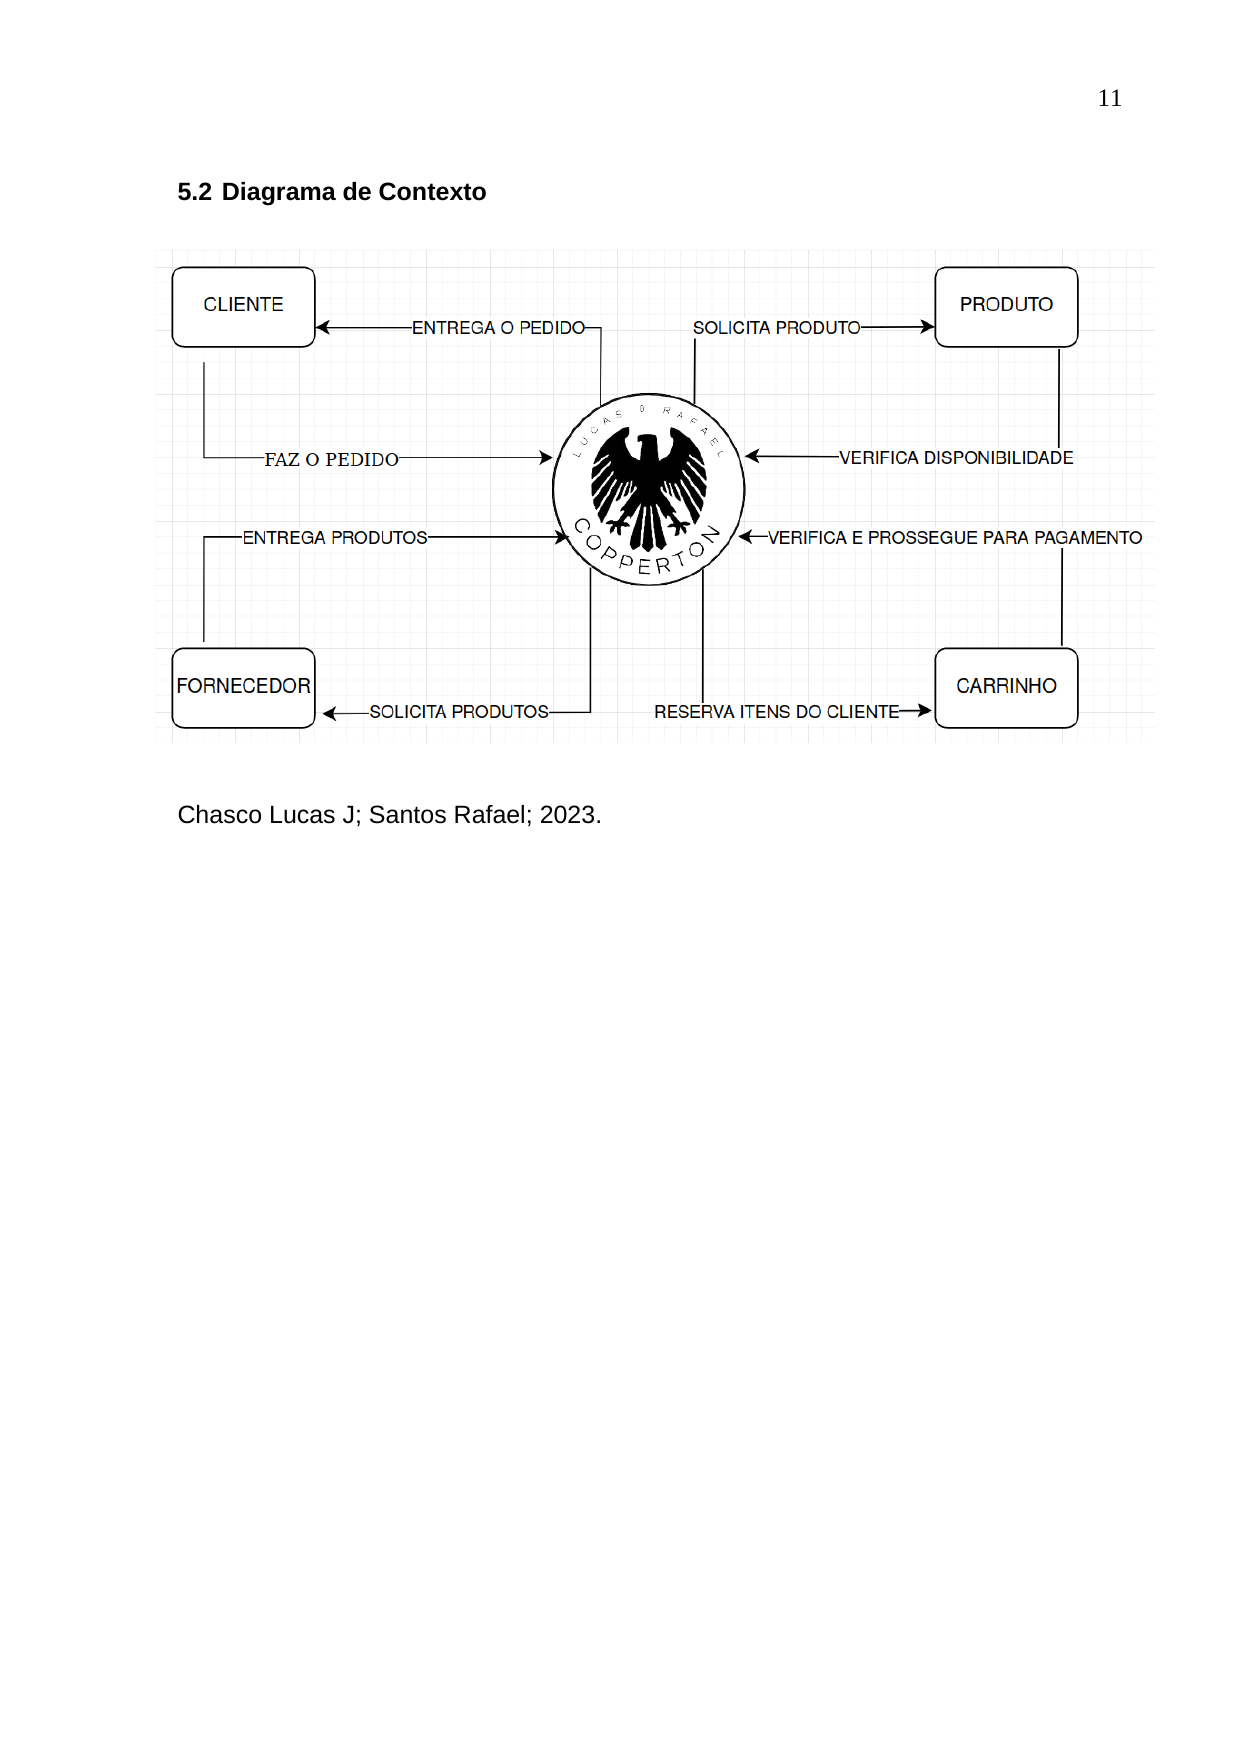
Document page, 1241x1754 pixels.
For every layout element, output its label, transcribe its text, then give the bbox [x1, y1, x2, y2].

picture [155, 250, 1155, 743]
text Chasco Lucas J; Santos Rafael; 2023. [177, 801, 1122, 829]
subtitle Diagrama de Contexto [177, 177, 1122, 206]
